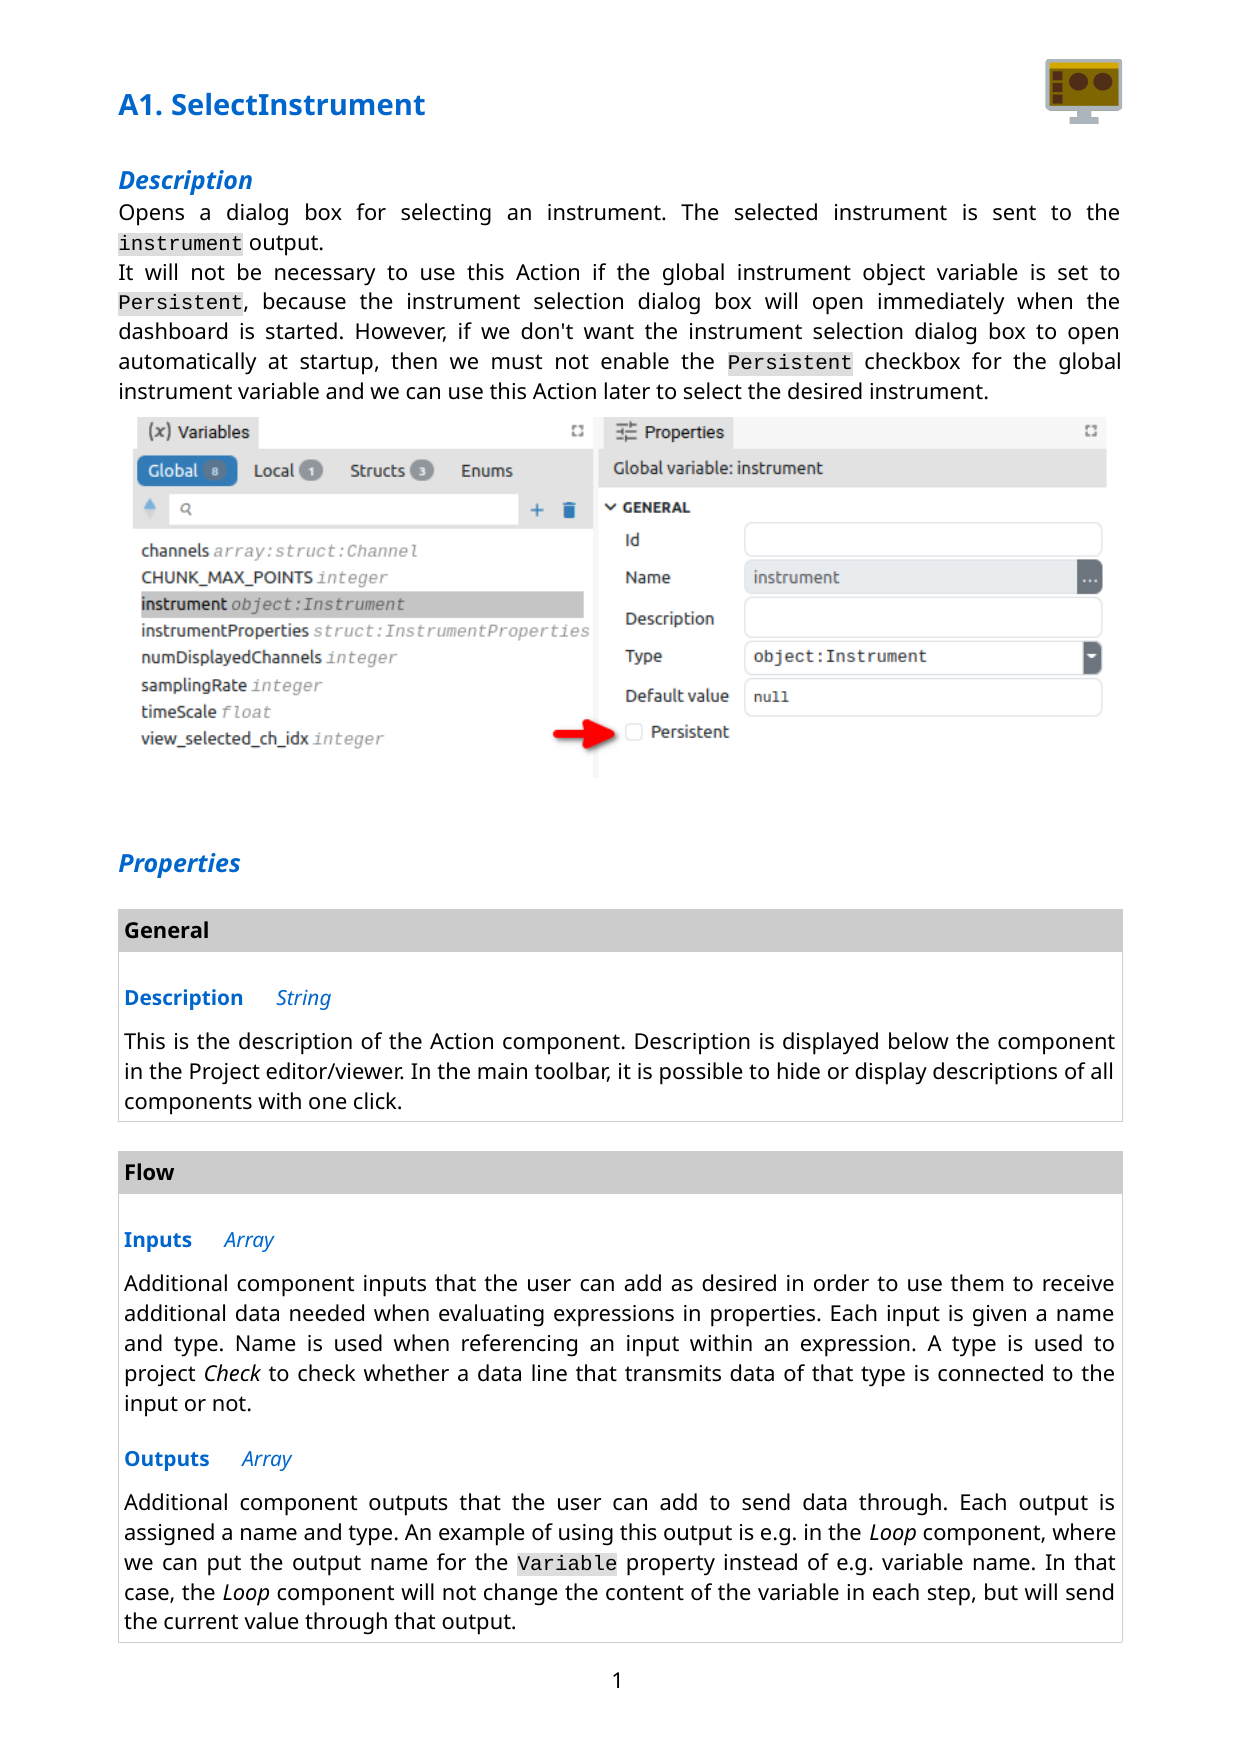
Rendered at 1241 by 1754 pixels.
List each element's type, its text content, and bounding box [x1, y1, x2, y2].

text It will not be necessary to use this Action if the global instrument object variable is set to Persistent, because the instrument selection dialog box will open immediately when the dashboard is started. However, if we don't want the instrument selection dialog box to open automatically at startup, then we must not enable the Persistent checkbox for the global instrument variable and we can use this Action later to select the desired instrument. [118, 256, 1122, 405]
subtitle Description [118, 163, 1122, 197]
table_cell Inputs Array Additional component inputs that the user can add as desired in order to use them to receive additional data needed when evaluating expressions in properties. Each input is given a name and type. Name is used when referencing an input within an expression. A type is used to project Check to check whether a data line that transmits data of that type is connected to the input or not. Outputs Array Additional component outputs that the user can add to send data through. Each output is assigned a name and type. An example of using this output is e.g. in the Loop component, where we can put the output name for the Variable property instead of e.g. variable name. In that case, the Loop component will not change the content of the variable in each step, but will send the current value through that output. [119, 1194, 1122, 1642]
picture [1045, 59, 1123, 124]
subtitle SelectInstrument [118, 84, 1045, 124]
text Opens a dialog box for selecting an instrument. The selected instrument is sent to the instrument output. [118, 197, 1122, 256]
table_header Flow [119, 1152, 1122, 1193]
table_cell Description String This is the description of the Action component. Description is displayed below the component in the Project editor/viewer. In the main toolbar, it is possible to hide or display descriptions of all components with one click. [119, 952, 1122, 1121]
picture [132, 417, 1108, 778]
subtitle Properties [118, 846, 1122, 879]
table_header General [119, 910, 1122, 951]
